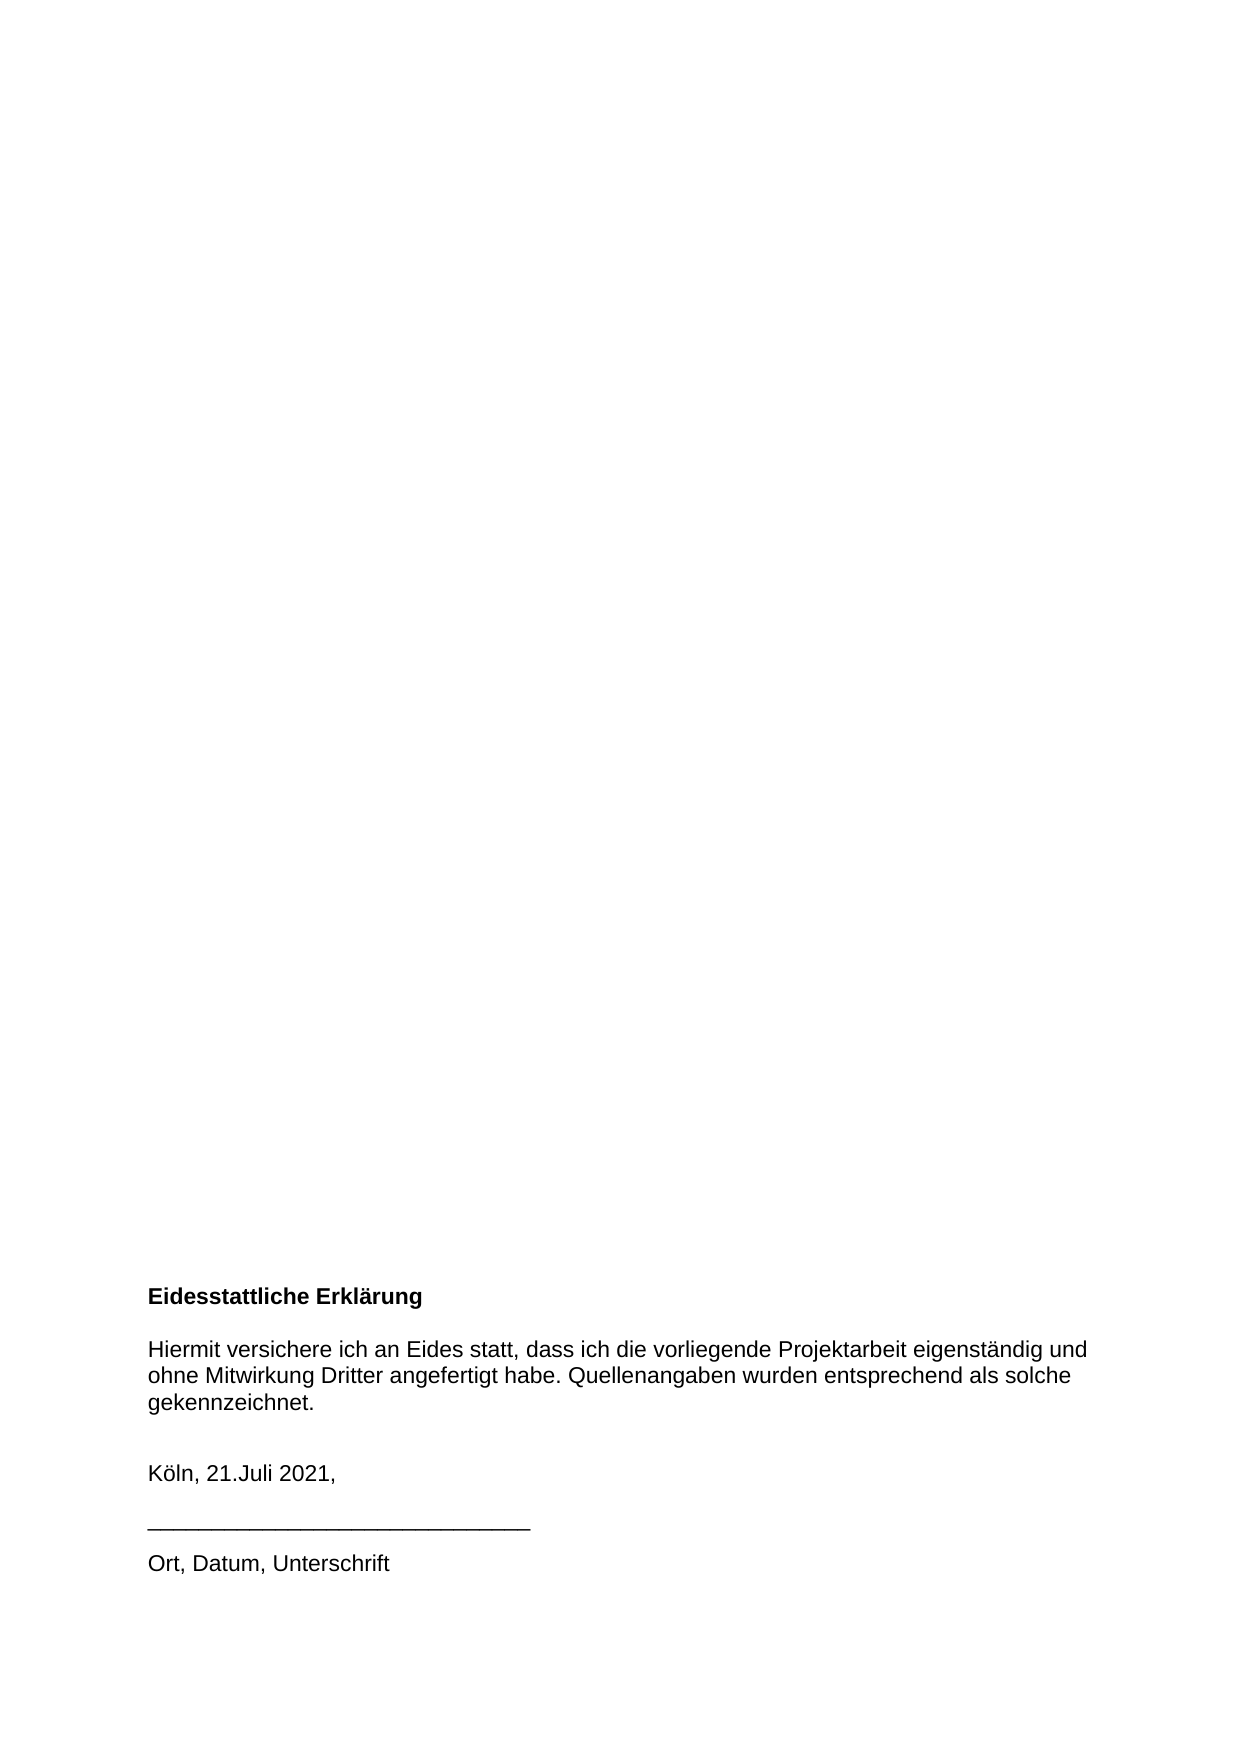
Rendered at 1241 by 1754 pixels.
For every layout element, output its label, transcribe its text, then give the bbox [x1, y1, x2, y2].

text Ort, Datum, Unterschrift [148, 1550, 1092, 1577]
text Eidesstattliche Erklärung [148, 1283, 1092, 1310]
text ohne Mitwirkung Dritter angefertigt habe. Quellenangaben wurden entsprechend als solche [148, 1362, 1092, 1389]
text gekennzeichnet. [148, 1389, 1092, 1415]
text ______________________________ [148, 1505, 1092, 1532]
text Hiermit versichere ich an Eides statt, dass ich die vorliegende Projektarbeit eigenständig und [148, 1336, 1092, 1362]
text Köln, 21.Juli 2021, [148, 1460, 1092, 1487]
